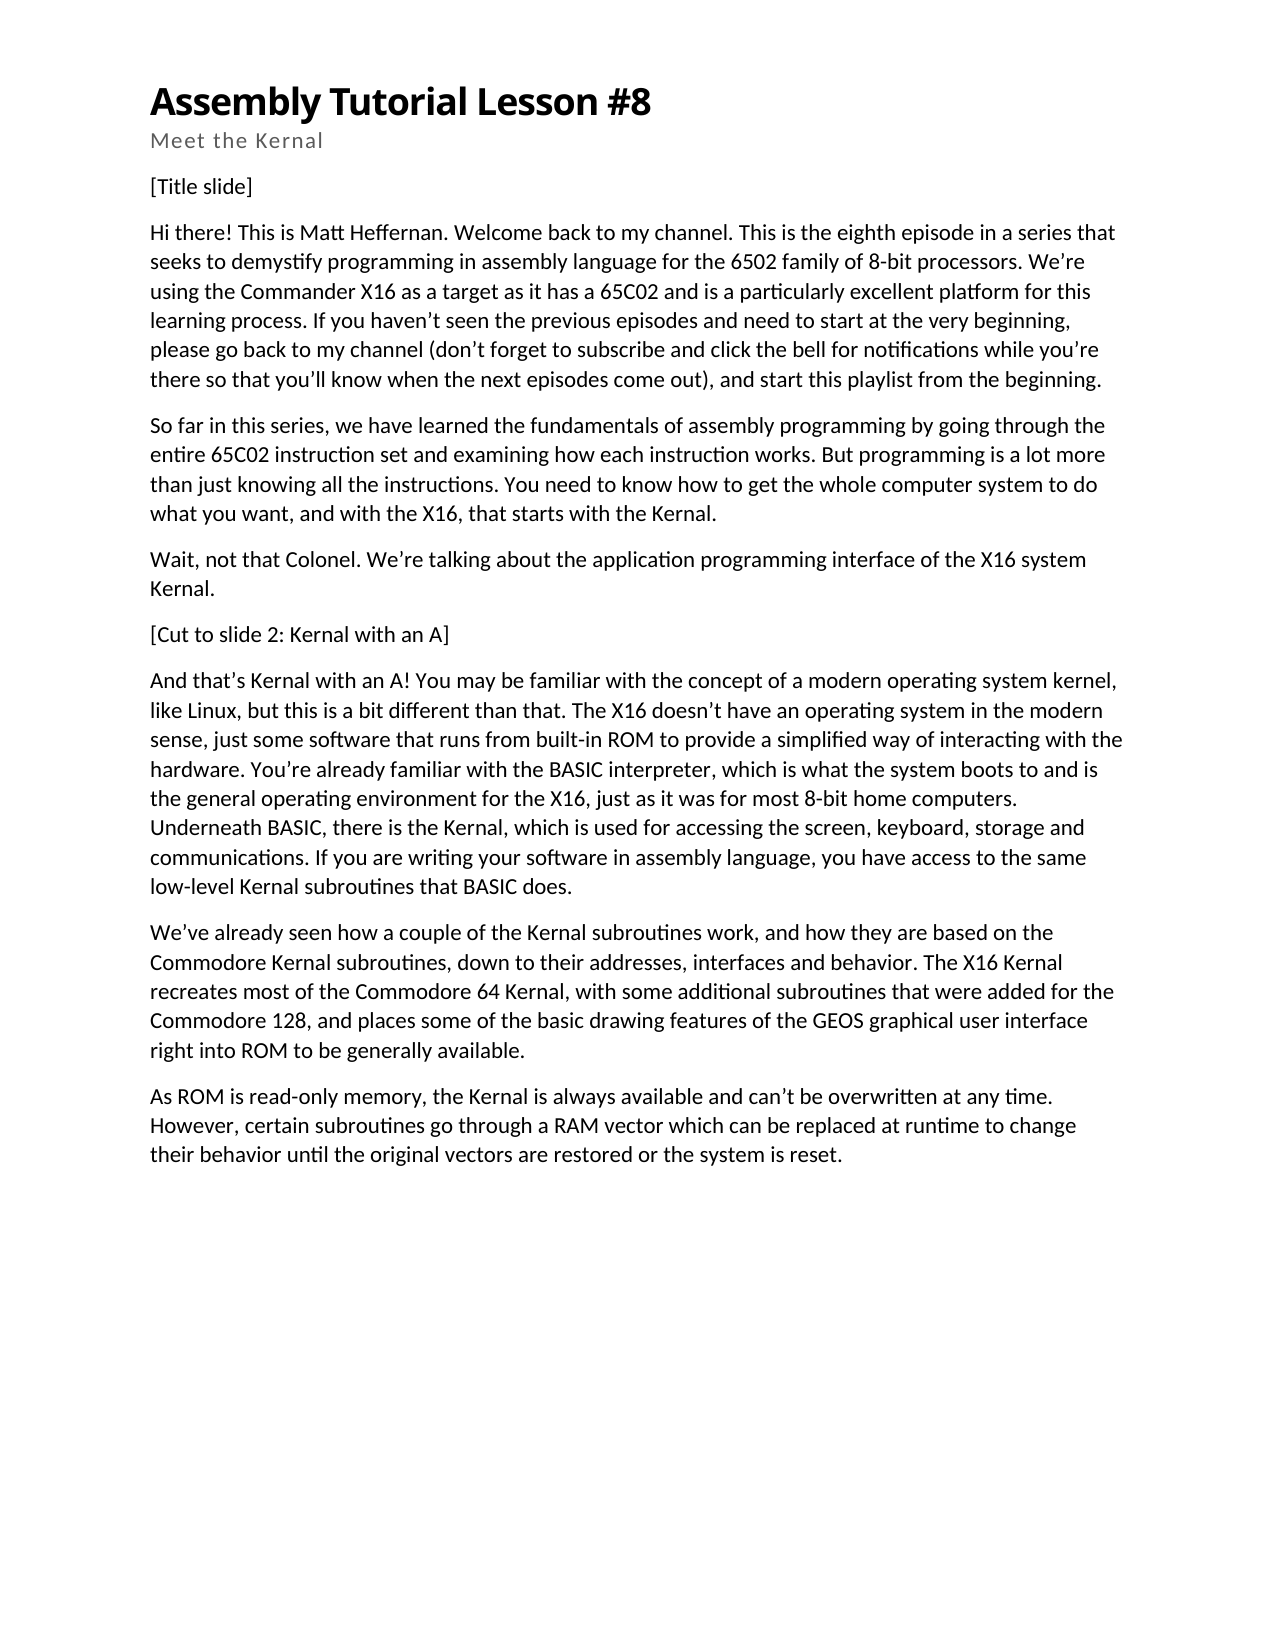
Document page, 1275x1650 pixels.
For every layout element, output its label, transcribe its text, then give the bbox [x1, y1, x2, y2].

title Assembly Tutorial Lesson #8 [150, 75, 1125, 126]
text So far in this series, we have learned the fundamentals of assembly programming by going through the entire 65C02 instruction set and examining how each instruction works. But programming is a lot more than just knowing all the instructions. You need to know how to get the whole computer system to do what you want, and with the X16, that starts with the Kernal. [150, 411, 1125, 527]
text Wait, not that Colonel. We’re talking about the application programming interface of the X16 system Kernal. [150, 545, 1125, 603]
text [Cut to slide 2: Kernal with an A] [150, 621, 1125, 649]
text As ROM is read-only memory, the Kernal is always available and can’t be overwritten at any time. However, certain subroutines go through a RAM vector which can be replaced at runtime to change their behavior until the original vectors are restored or the system is reset. [150, 1082, 1125, 1169]
subtitle Meet the Kernal [150, 126, 1125, 154]
text We’ve already seen how a couple of the Kernal subroutines work, and how they are based on the Commodore Kernal subroutines, down to their addresses, interfaces and behavior. The X16 Kernal recreates most of the Commodore 64 Kernal, with some additional subroutines that were added for the Commodore 128, and places some of the basic drawing features of the GEOS graphical user interface right into ROM to be generally available. [150, 918, 1125, 1064]
text [Title slide] [150, 172, 1125, 200]
text And that’s Kernal with an A! You may be familiar with the concept of a modern operating system kernel, like Linux, but this is a bit different than that. The X16 doesn’t have an operating system in the modern sense, just some software that runs from built-in ROM to provide a simplified way of interacting with the hardware. You’re already familiar with the BASIC interpreter, which is what the system boots to and is the general operating environment for the X16, just as it was for most 8-bit home computers. Underneath BASIC, there is the Kernal, which is used for accessing the screen, keyboard, storage and communications. If you are writing your software in assembly language, you have access to the same low-level Kernal subroutines that BASIC does. [150, 667, 1125, 900]
text Hi there! This is Matt Heffernan. Welcome back to my channel. This is the eighth episode in a series that seeks to demystify programming in assembly language for the 6502 family of 8-bit processors. We’re using the Commander X16 as a target as it has a 65C02 and is a particularly excellent platform for this learning process. If you haven’t seen the previous episodes and need to start at the very beginning, please go back to my channel (don’t forget to subscribe and click the bell for notifications while you’re there so that you’ll know when the next episodes come out), and start this playlist from the beginning. [150, 218, 1125, 393]
